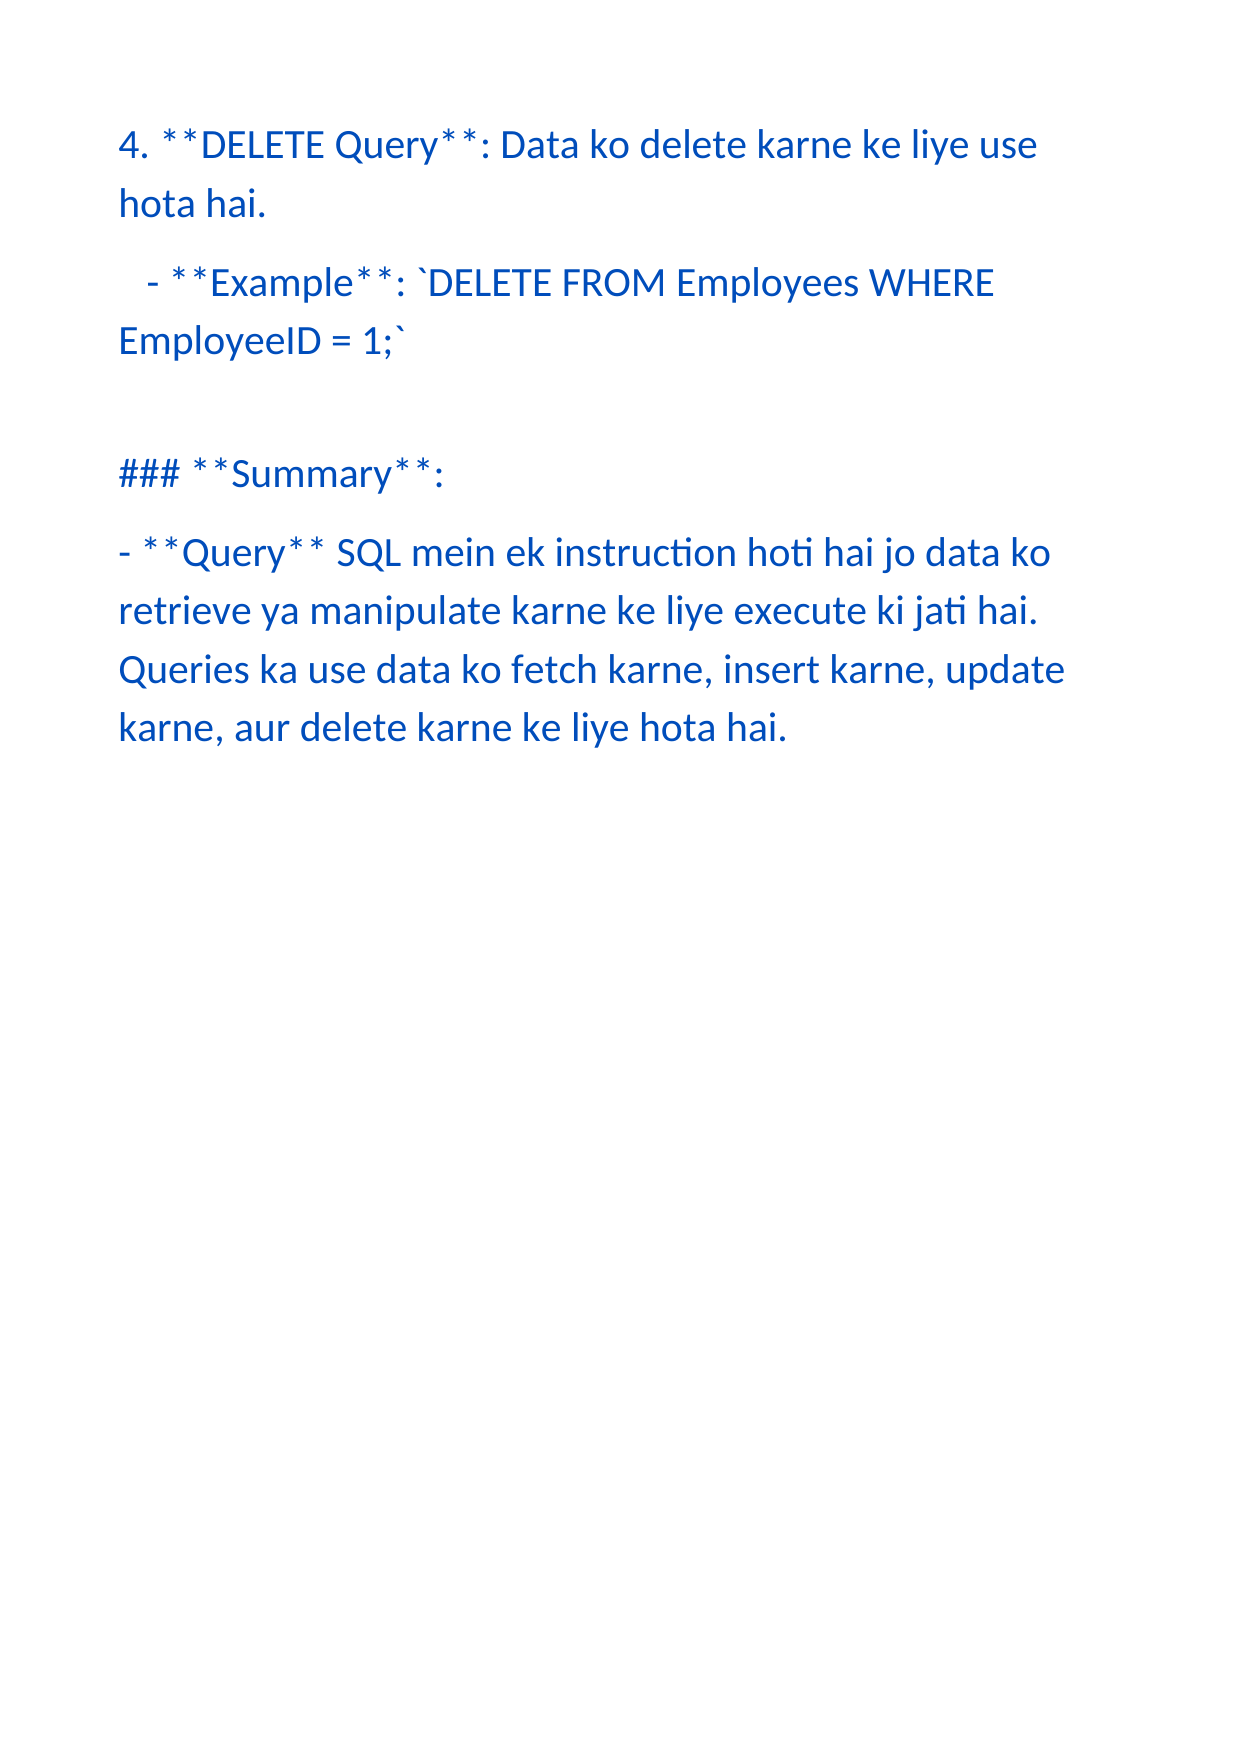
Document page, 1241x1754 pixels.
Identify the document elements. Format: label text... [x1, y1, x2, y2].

text - **Query** SQL mein ek instruction hoti hai jo data ko retrieve ya manipulate karne ke liye execute ki jati hai. Queries ka use data ko fetch karne, insert karne, update karne, aur delete karne ke liye hota hai. [118, 526, 1122, 752]
text 4. **DELETE Query**: Data ko delete karne ke liye use hota hai. [118, 118, 1122, 227]
text ### **Summary**: [118, 447, 1122, 497]
text - **Example**: `DELETE FROM Employees WHERE EmployeeID = 1;` [118, 256, 1122, 365]
